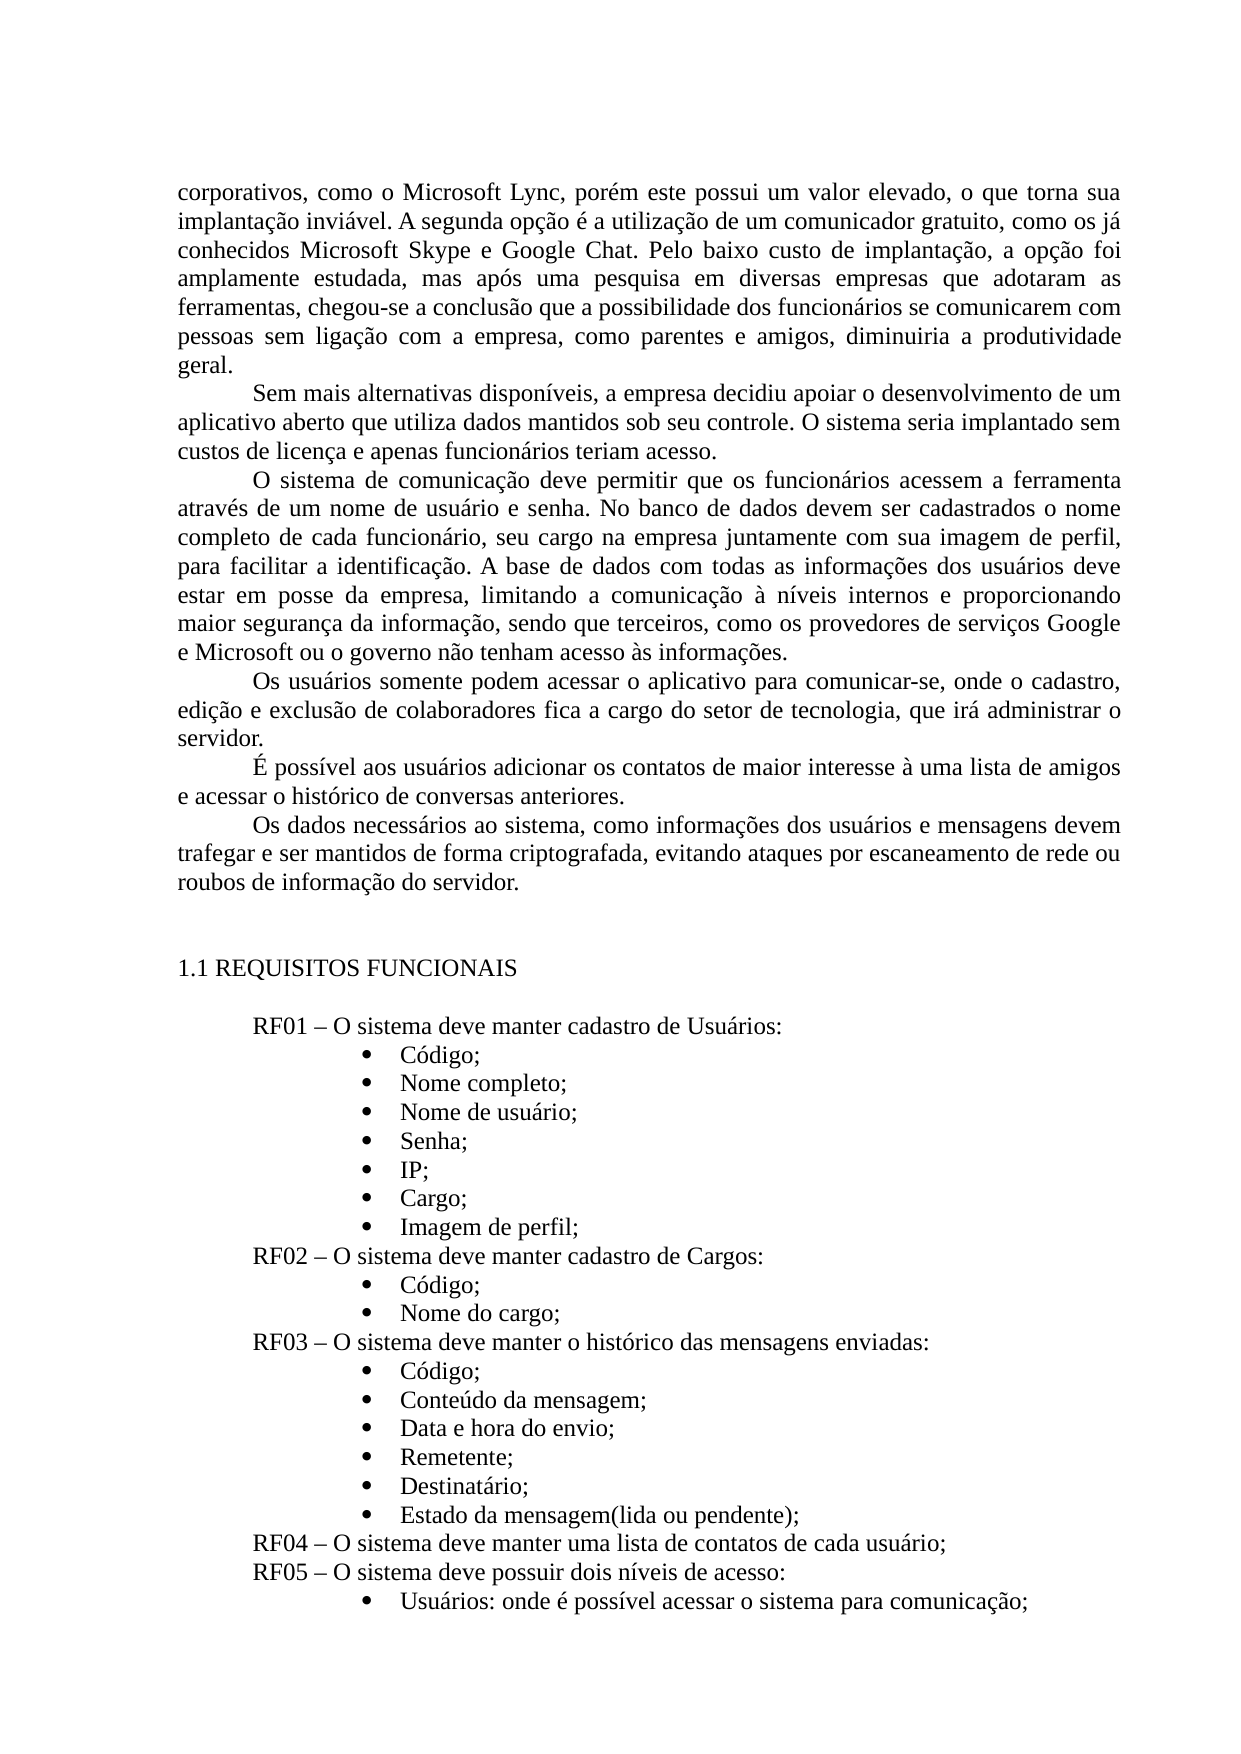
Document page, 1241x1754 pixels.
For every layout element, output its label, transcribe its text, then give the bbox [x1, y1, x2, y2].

list Nome completo; [362, 1068, 1122, 1097]
list Código; [362, 1356, 1122, 1385]
list Usuários: onde é possível acessar o sistema para comunicação; [362, 1586, 1122, 1615]
text Os dados necessários ao sistema, como informações dos usuários e mensagens devem trafegar e ser mantidos de forma criptografada, evitando ataques por escaneamento de rede ou roubos de informação do servidor. [177, 810, 1122, 896]
list Data e hora do envio; [362, 1413, 1122, 1442]
text RF02 – O sistema deve manter cadastro de Cargos: [177, 1241, 1122, 1270]
text RF01 – O sistema deve manter cadastro de Usuários: [177, 1011, 1122, 1040]
list Conteúdo da mensagem; [362, 1385, 1122, 1413]
list Código; [362, 1270, 1122, 1298]
text RF04 – O sistema deve manter uma lista de contatos de cada usuário; [177, 1528, 1122, 1557]
list Estado da mensagem(lida ou pendente); [362, 1500, 1122, 1528]
text É possível aos usuários adicionar os contatos de maior interesse à uma lista de amigos e acessar o histórico de conversas anteriores. [177, 752, 1122, 810]
text RF03 – O sistema deve manter o histórico das mensagens enviadas: [177, 1327, 1122, 1356]
text O sistema de comunicação deve permitir que os funcionários acessem a ferramenta através de um nome de usuário e senha. No banco de dados devem ser cadastrados o nome completo de cada funcionário, seu cargo na empresa juntamente com sua imagem de perfil, para facilitar a identificação. A base de dados com todas as informações dos usuários deve estar em posse da empresa, limitando a comunicação à níveis internos e proporcionando maior segurança da informação, sendo que terceiros, como os provedores de serviços Google e Microsoft ou o governo não tenham acesso às informações. [177, 465, 1122, 666]
list Remetente; [362, 1442, 1122, 1471]
text Sem mais alternativas disponíveis, a empresa decidiu apoiar o desenvolvimento de um aplicativo aberto que utiliza dados mantidos sob seu controle. O sistema seria implantado sem custos de licença e apenas funcionários teriam acesso. [177, 378, 1122, 465]
list Imagem de perfil; [362, 1212, 1122, 1241]
list Nome de usuário; [362, 1097, 1122, 1126]
list IP; [362, 1155, 1122, 1183]
text RF05 – O sistema deve possuir dois níveis de acesso: [177, 1557, 1122, 1586]
list Destinatário; [362, 1471, 1122, 1500]
text 1.1 REQUISITOS FUNCIONAIS [177, 953, 1122, 982]
text corporativos, como o Microsoft Lync, porém este possui um valor elevado, o que torna sua implantação inviável. A segunda opção é a utilização de um comunicador gratuito, como os já conhecidos Microsoft Skype e Google Chat. Pelo baixo custo de implantação, a opção foi amplamente estudada, mas após uma pesquisa em diversas empresas que adotaram as ferramentas, chegou-se a conclusão que a possibilidade dos funcionários se comunicarem com pessoas sem ligação com a empresa, como parentes e amigos, diminuiria a produtividade geral. [177, 177, 1122, 378]
list Senha; [362, 1126, 1122, 1155]
list Cargo; [362, 1183, 1122, 1212]
text Os usuários somente podem acessar o aplicativo para comunicar-se, onde o cadastro, edição e exclusão de colaboradores fica a cargo do setor de tecnologia, que irá administrar o servidor. [177, 666, 1122, 752]
list Nome do cargo; [362, 1298, 1122, 1327]
list Código; [362, 1040, 1122, 1068]
